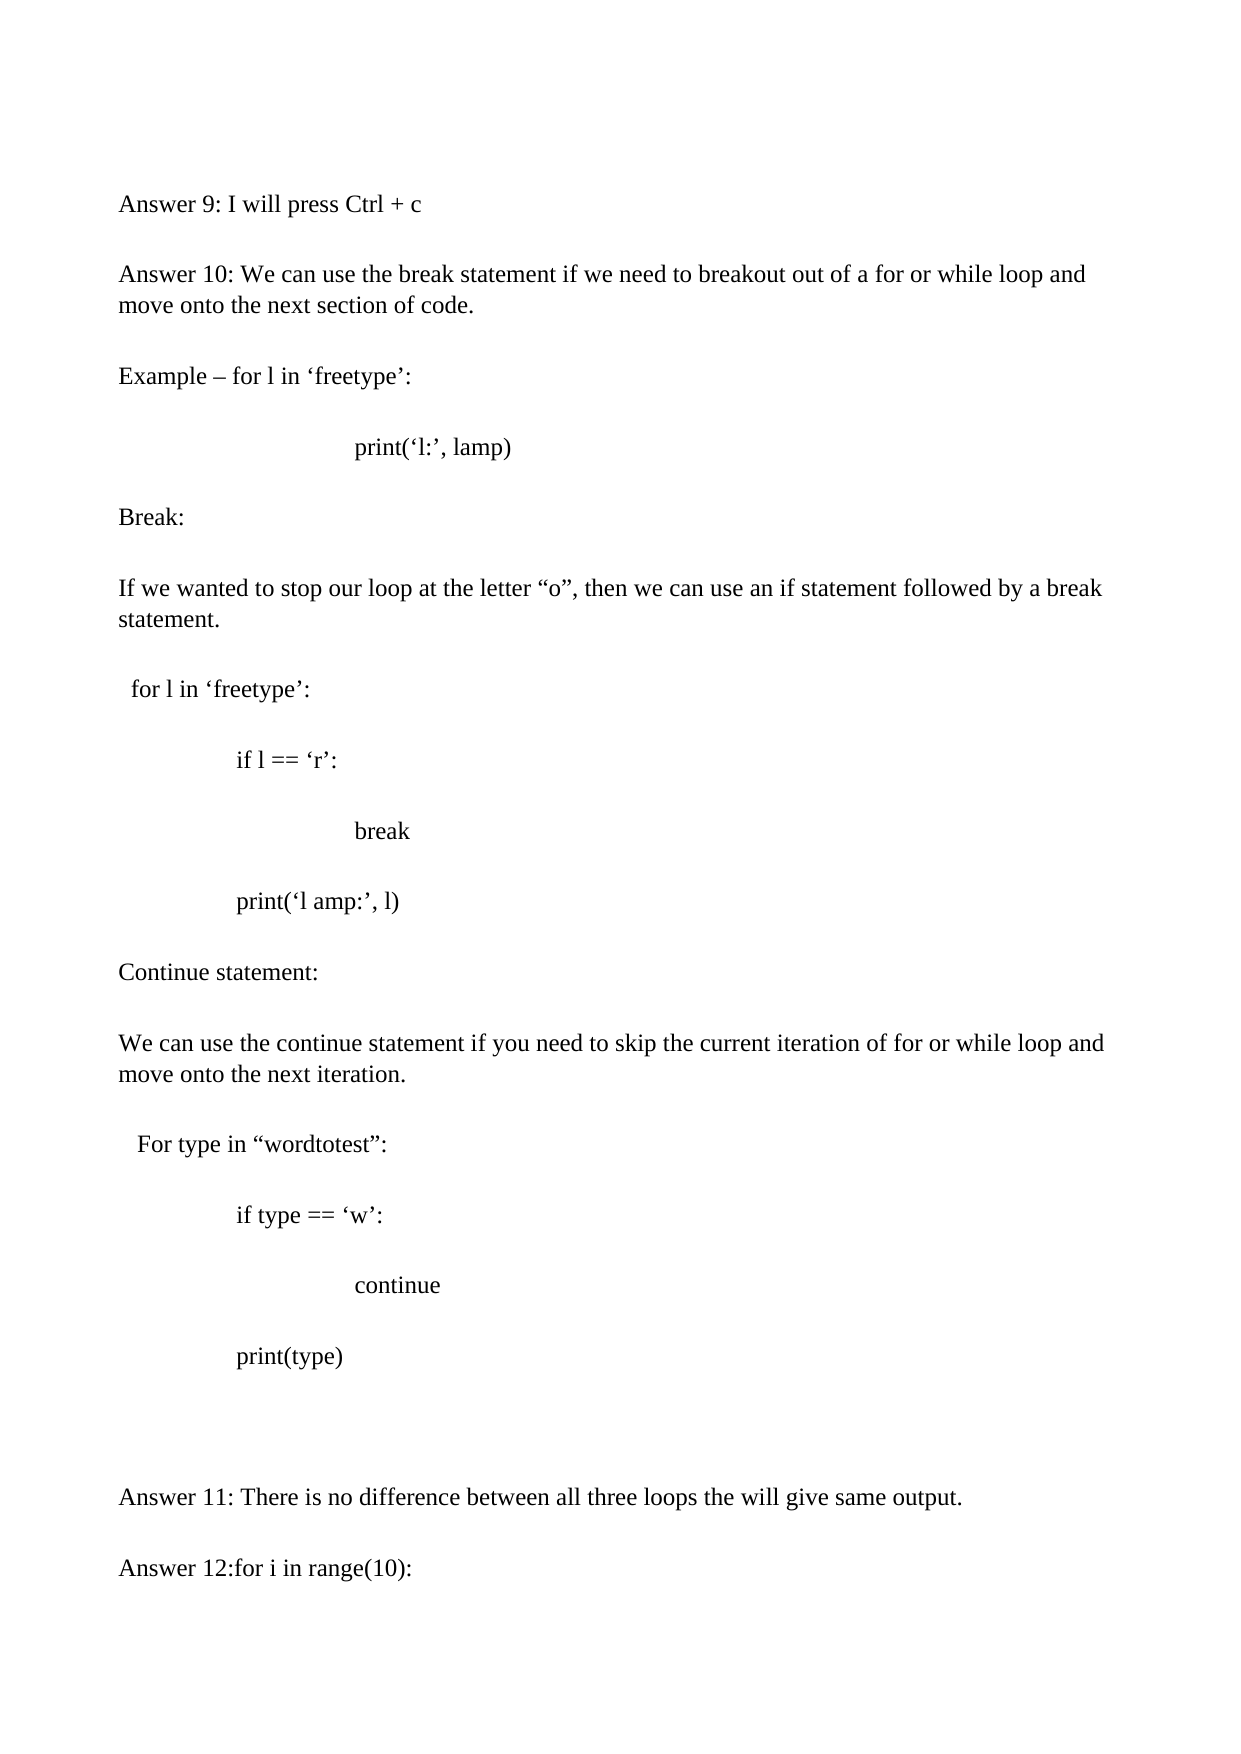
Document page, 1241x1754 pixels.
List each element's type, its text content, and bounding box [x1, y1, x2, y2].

text Example – for l in ‘freetype’: [118, 361, 1122, 390]
text for l in ‘freetype’: [118, 674, 1122, 703]
text Break: [118, 502, 1122, 531]
text Answer 10: We can use the break statement if we need to breakout out of a for or while loop and move onto the next section of code. [118, 259, 1122, 319]
text continue [118, 1271, 1122, 1299]
text If we wanted to stop our loop at the letter “o”, then we can use an if statement followed by a break statement. [118, 573, 1122, 633]
text We can use the continue statement if you need to skip the current iteration of for or while loop and move onto the next iteration. [118, 1028, 1122, 1087]
text Answer 12:for i in range(10): [118, 1553, 1122, 1582]
text print(type) [118, 1341, 1122, 1370]
text if l == ‘r’: [118, 745, 1122, 774]
text For type in “wordtotest”: [118, 1129, 1122, 1158]
text print(‘l amp:’, l) [118, 886, 1122, 915]
text break [118, 816, 1122, 844]
text Continue statement: [118, 957, 1122, 986]
text Answer 11: There is no difference between all three loops the will give same output. [118, 1482, 1122, 1511]
text print(‘l:’, lamp) [118, 432, 1122, 460]
text if type == ‘w’: [118, 1200, 1122, 1229]
text Answer 9: I will press Ctrl + c [118, 189, 1122, 217]
